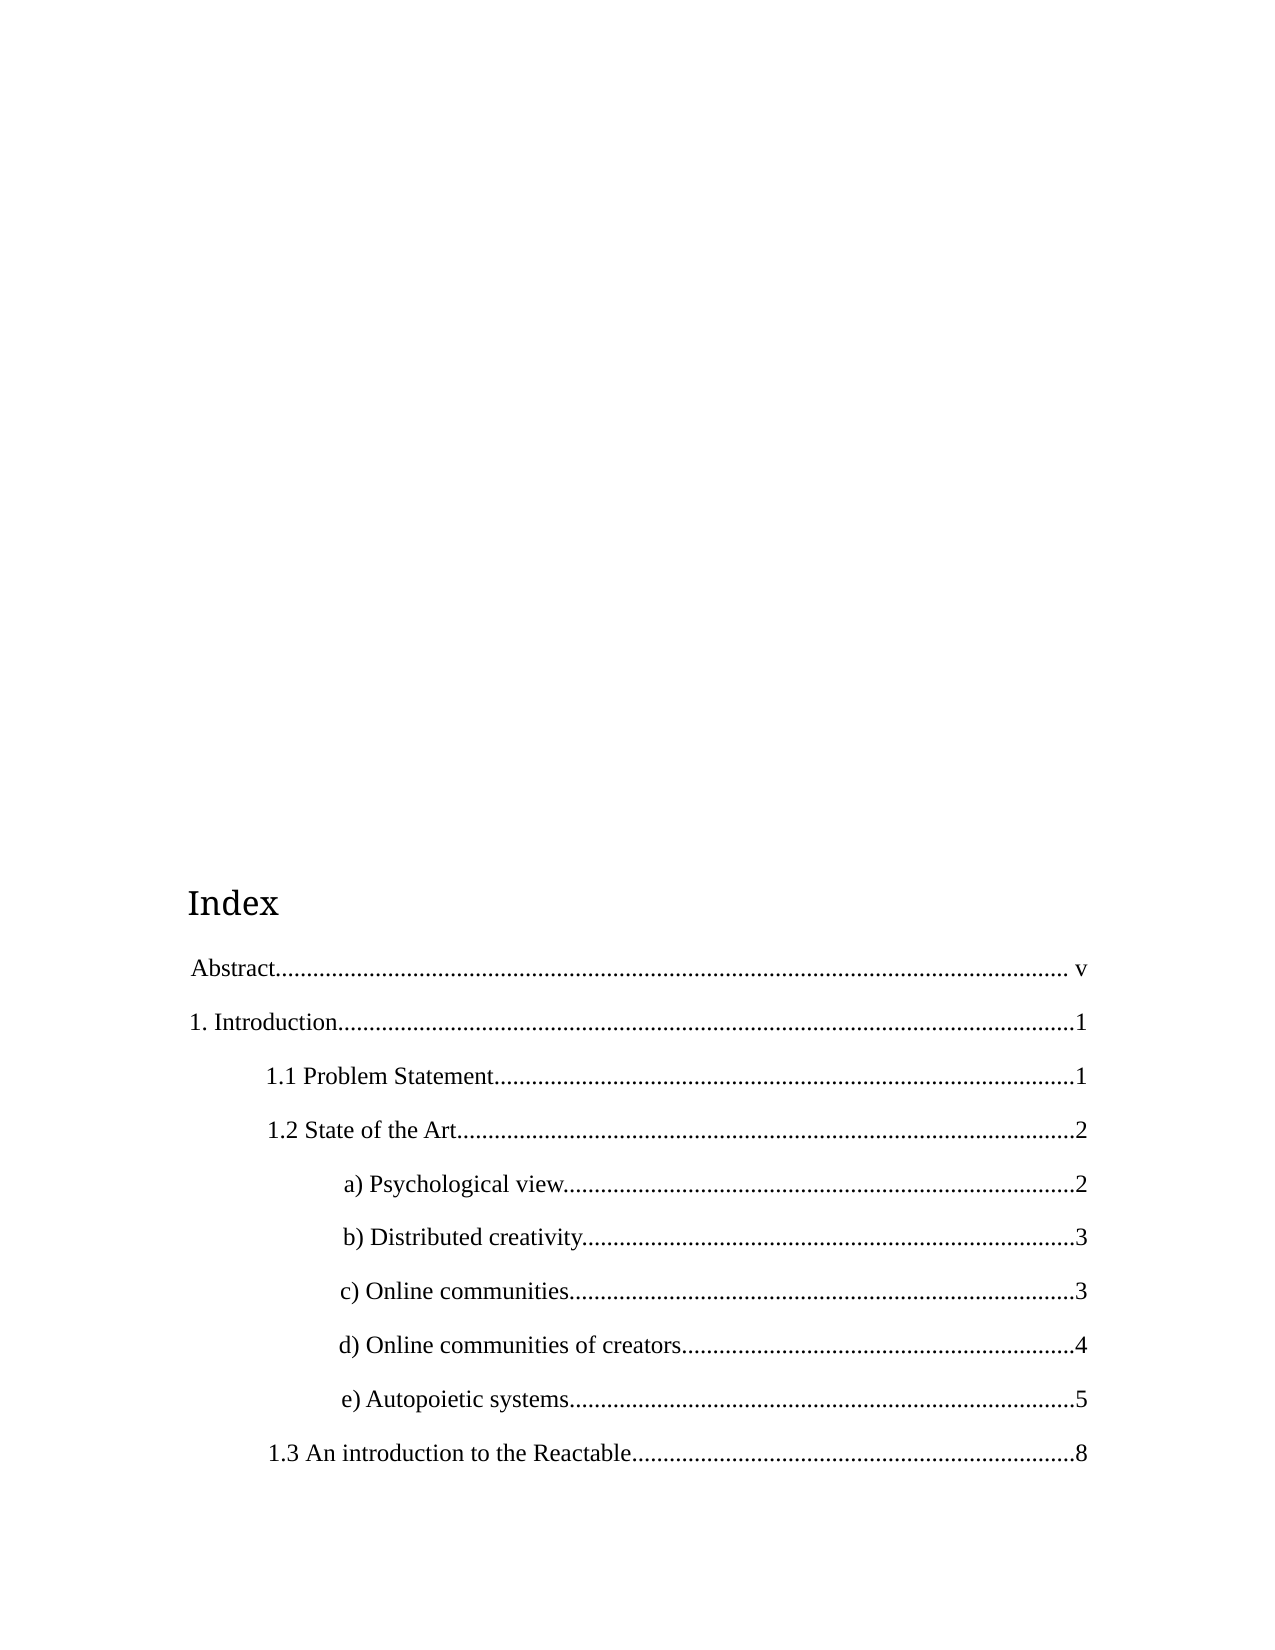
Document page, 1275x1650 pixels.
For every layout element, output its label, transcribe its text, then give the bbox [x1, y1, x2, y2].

list Problem Statement.............................................................................................1 [262, 1061, 1087, 1090]
list An introduction to the Reactable.......................................................................8 [262, 1438, 1087, 1467]
text Index [187, 880, 1087, 926]
text 1. Introduction......................................................................................................................1 [187, 1007, 1087, 1036]
text b) Distributed creativity...............................................................................3 [187, 1222, 1087, 1251]
text c) Online communities.................................................................................3 [187, 1276, 1087, 1305]
text d) Online communities of creators...............................................................4 [187, 1330, 1087, 1359]
text a) Psychological view..................................................................................2 [187, 1169, 1087, 1197]
text Abstract............................................................................................................................... v [187, 953, 1087, 982]
text e) Autopoietic systems.................................................................................5 [187, 1384, 1087, 1413]
list State of the Art...................................................................................................2 [262, 1115, 1087, 1143]
